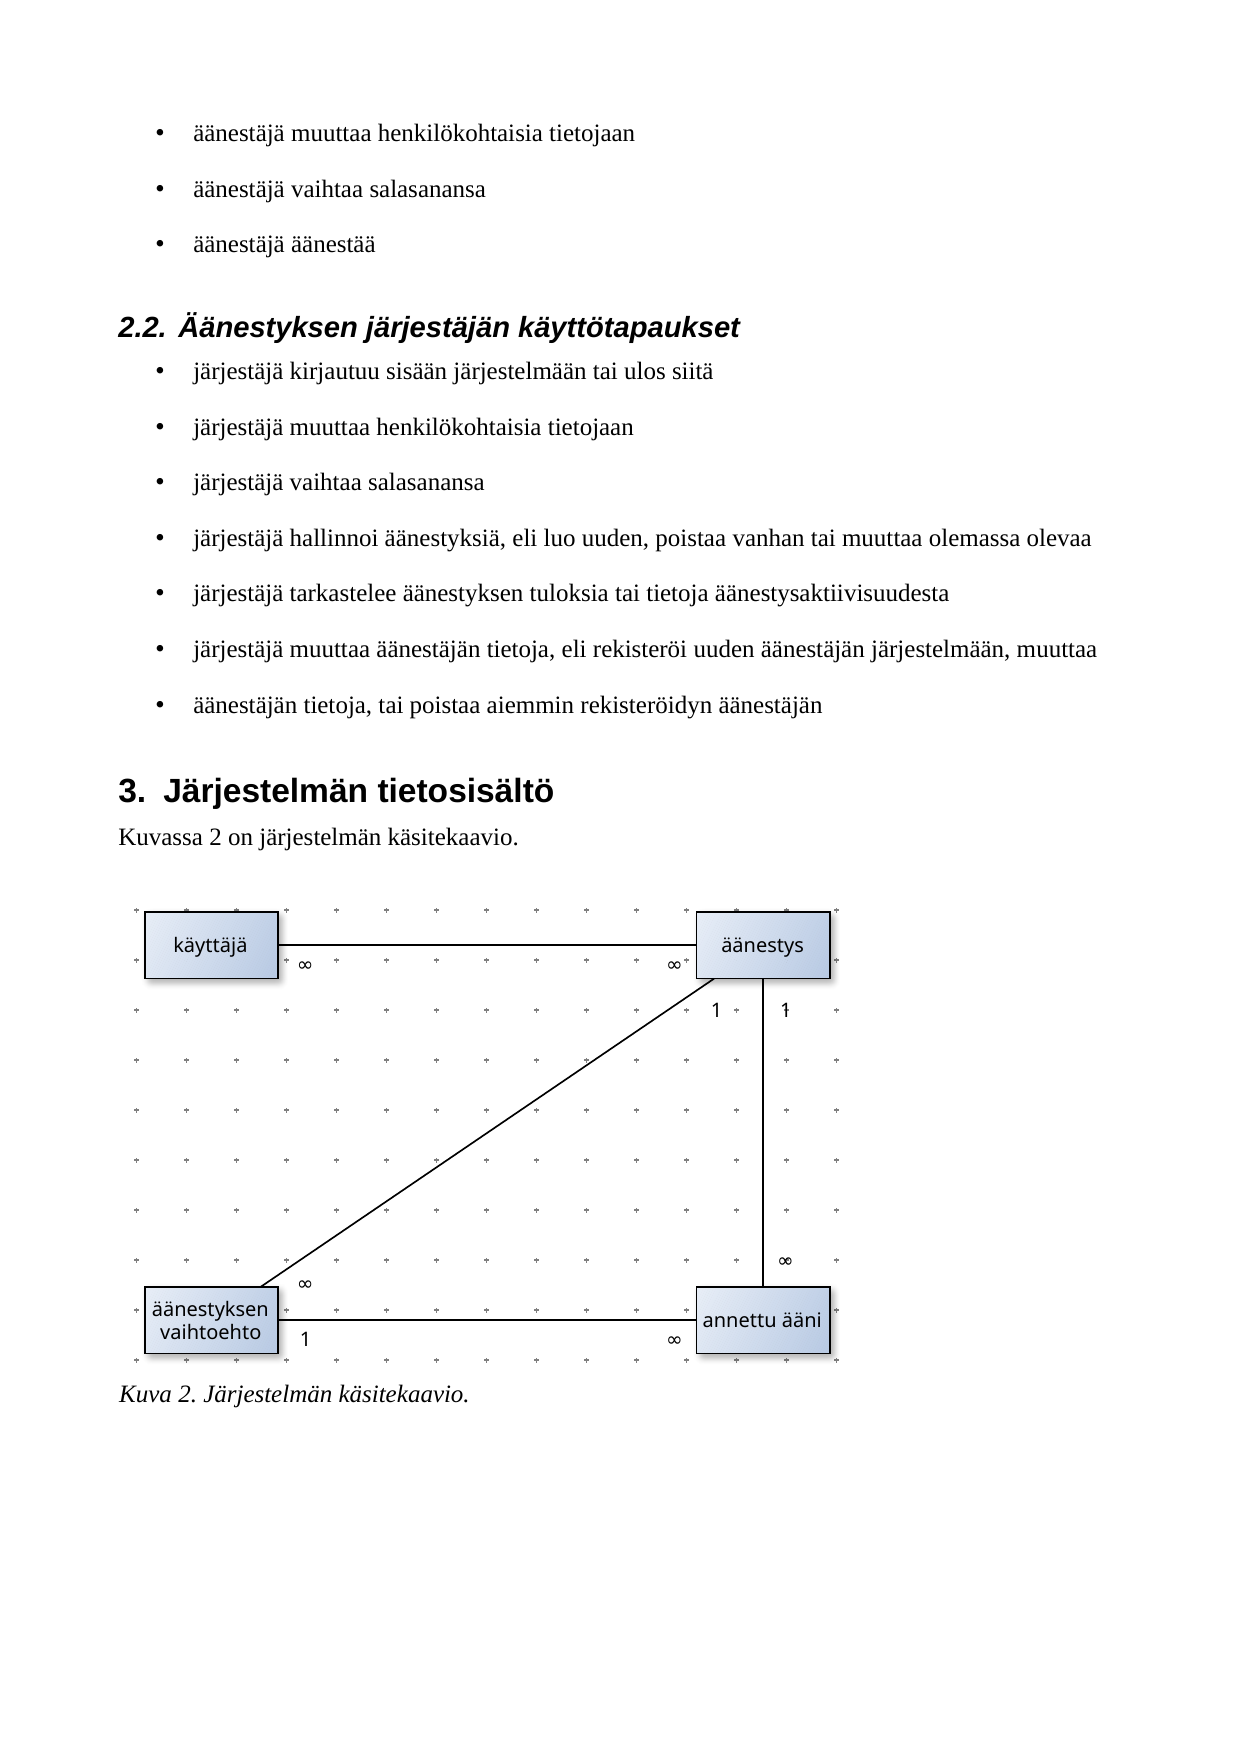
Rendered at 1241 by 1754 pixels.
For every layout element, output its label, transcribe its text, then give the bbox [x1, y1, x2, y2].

text Kuvassa 2 on järjestelmän käsitekaavio. [118, 822, 1122, 850]
list äänestäjä vaihtaa salasanansa [156, 174, 1122, 202]
text [119, 874, 856, 886]
list äänestäjä äänestää [156, 229, 1122, 258]
list äänestäjän tietoja, tai poistaa aiemmin rekisteröidyn äänestäjän [156, 690, 1122, 718]
text Kuva 2. Järjestelmän käsitekaavio. [119, 886, 856, 1408]
list järjestäjä muuttaa äänestäjän tietoja, eli rekisteröi uuden äänestäjän järjestelmään, muuttaa [156, 634, 1122, 663]
subtitle Äänestyksen järjestäjän käyttötapaukset [118, 310, 1122, 343]
list järjestäjä muuttaa henkilökohtaisia tietojaan [156, 412, 1122, 440]
list järjestäjä tarkastelee äänestyksen tuloksia tai tietoja äänestysaktiivisuudesta [156, 578, 1122, 607]
list järjestäjä hallinnoi äänestyksiä, eli luo uuden, poistaa vanhan tai muuttaa olemassa olevaa [156, 523, 1122, 552]
subtitle Järjestelmän tietosisältö [118, 770, 1122, 809]
list järjestäjä kirjautuu sisään järjestelmään tai ulos siitä [156, 356, 1122, 385]
list järjestäjä vaihtaa salasanansa [156, 467, 1122, 496]
list äänestäjä muuttaa henkilökohtaisia tietojaan [156, 118, 1122, 147]
